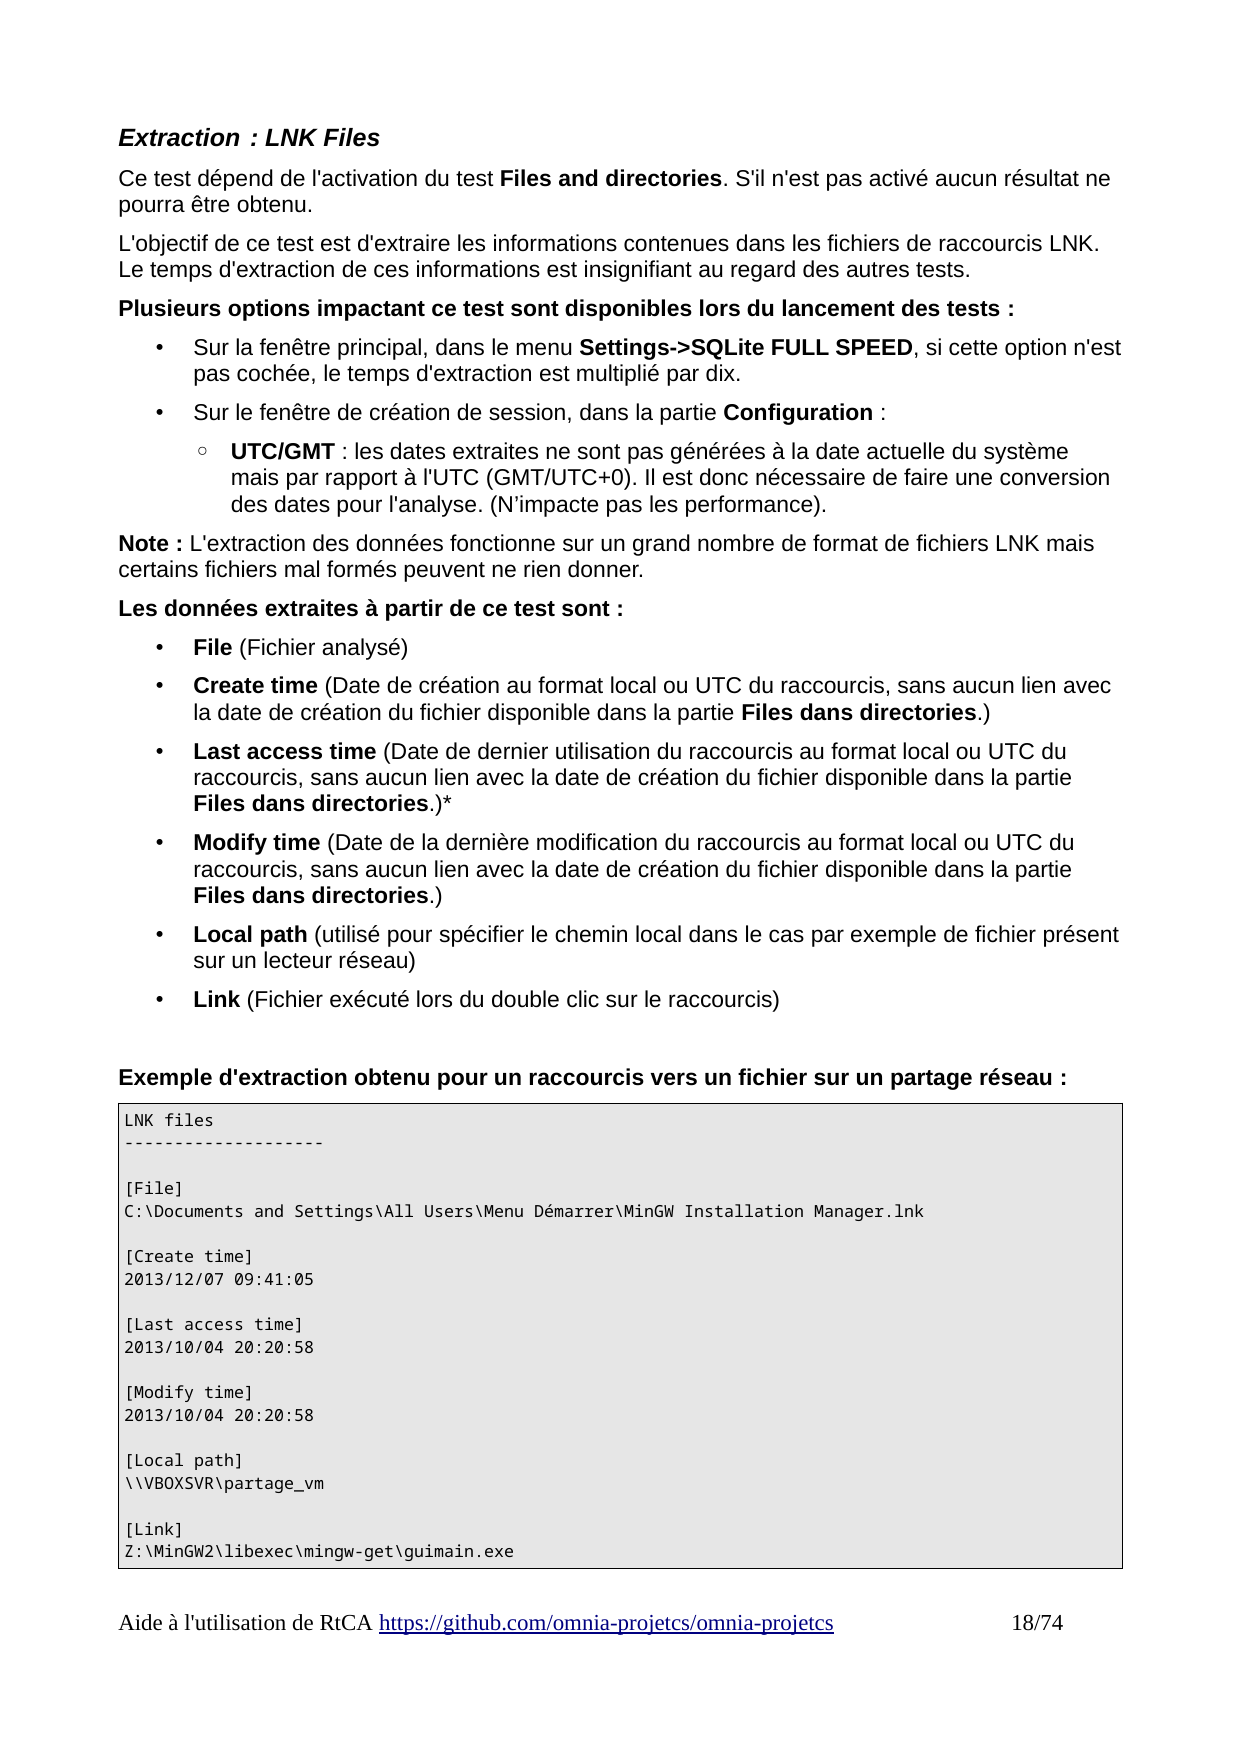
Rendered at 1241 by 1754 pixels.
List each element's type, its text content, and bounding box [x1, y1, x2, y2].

text L'objectif de ce test est d'extraire les informations contenues dans les fichiers de raccourcis LNK. Le temps d'extraction de ces informations est insignifiant au regard des autres tests. [118, 230, 1122, 283]
list Local path (utilisé pour spécifier le chemin local dans le cas par exemple de fichier présent sur un lecteur réseau) [156, 921, 1122, 973]
list Create time (Date de création au format local ou UTC du raccourcis, sans aucun lien avec la date de création du fichier disponible dans la partie Files dans directories.) [156, 672, 1122, 725]
list UTC/GMT : les dates extraites ne sont pas générées à la date actuelle du système mais par rapport à l'UTC (GMT/UTC+0). Il est donc nécessaire de faire une conversion des dates pour l'analyse. (N’impacte pas les performance). [193, 438, 1122, 517]
list Sur le fenêtre de création de session, dans la partie Configuration : [156, 399, 1122, 426]
list Modify time (Date de la dernière modification du raccourcis au format local ou UTC du raccourcis, sans aucun lien avec la date de création du fichier disponible dans la partie Files dans directories.) [156, 829, 1122, 908]
subtitle Extraction : LNK Files [118, 123, 1122, 152]
list Sur la fenêtre principal, dans le menu Settings->SQLite FULL SPEED, si cette option n'est pas cochée, le temps d'extraction est multiplié par dix. [156, 334, 1122, 387]
list Last access time (Date de dernier utilisation du raccourcis au format local ou UTC du raccourcis, sans aucun lien avec la date de création du fichier disponible dans la partie Files dans directories.)* [156, 738, 1122, 817]
text Note : L'extraction des données fonctionne sur un grand nombre de format de fichiers LNK mais certains fichiers mal formés peuvent ne rien donner. [118, 529, 1122, 582]
text Exemple d'extraction obtenu pour un raccourcis vers un fichier sur un partage réseau : [118, 1064, 1122, 1090]
list Link (Fichier exécuté lors du double clic sur le raccourcis) [156, 986, 1122, 1012]
text Plusieurs options impactant ce test sont disponibles lors du lancement des tests : [118, 295, 1122, 321]
text Ce test dépend de l'activation du test Files and directories. S'il n'est pas activé aucun résultat ne pourra être obtenu. [118, 165, 1122, 217]
list File (Fichier analysé) [156, 634, 1122, 660]
table_header LNK files -------------------- [File] C:\Documents and Settings\All Users\Menu Démarrer\MinGW Installation Manager.lnk [Create time] 2013/12/07 09:41:05 [Last access time] 2013/10/04 20:20:58 [Modify time] 2013/10/04 20:20:58 [Local path] \\VBOXSVR\partage_vm [Link] Z:\MinGW2\libexec\mingw-get\guimain.exe [119, 1104, 1122, 1568]
text Les données extraites à partir de ce test sont : [118, 595, 1122, 621]
